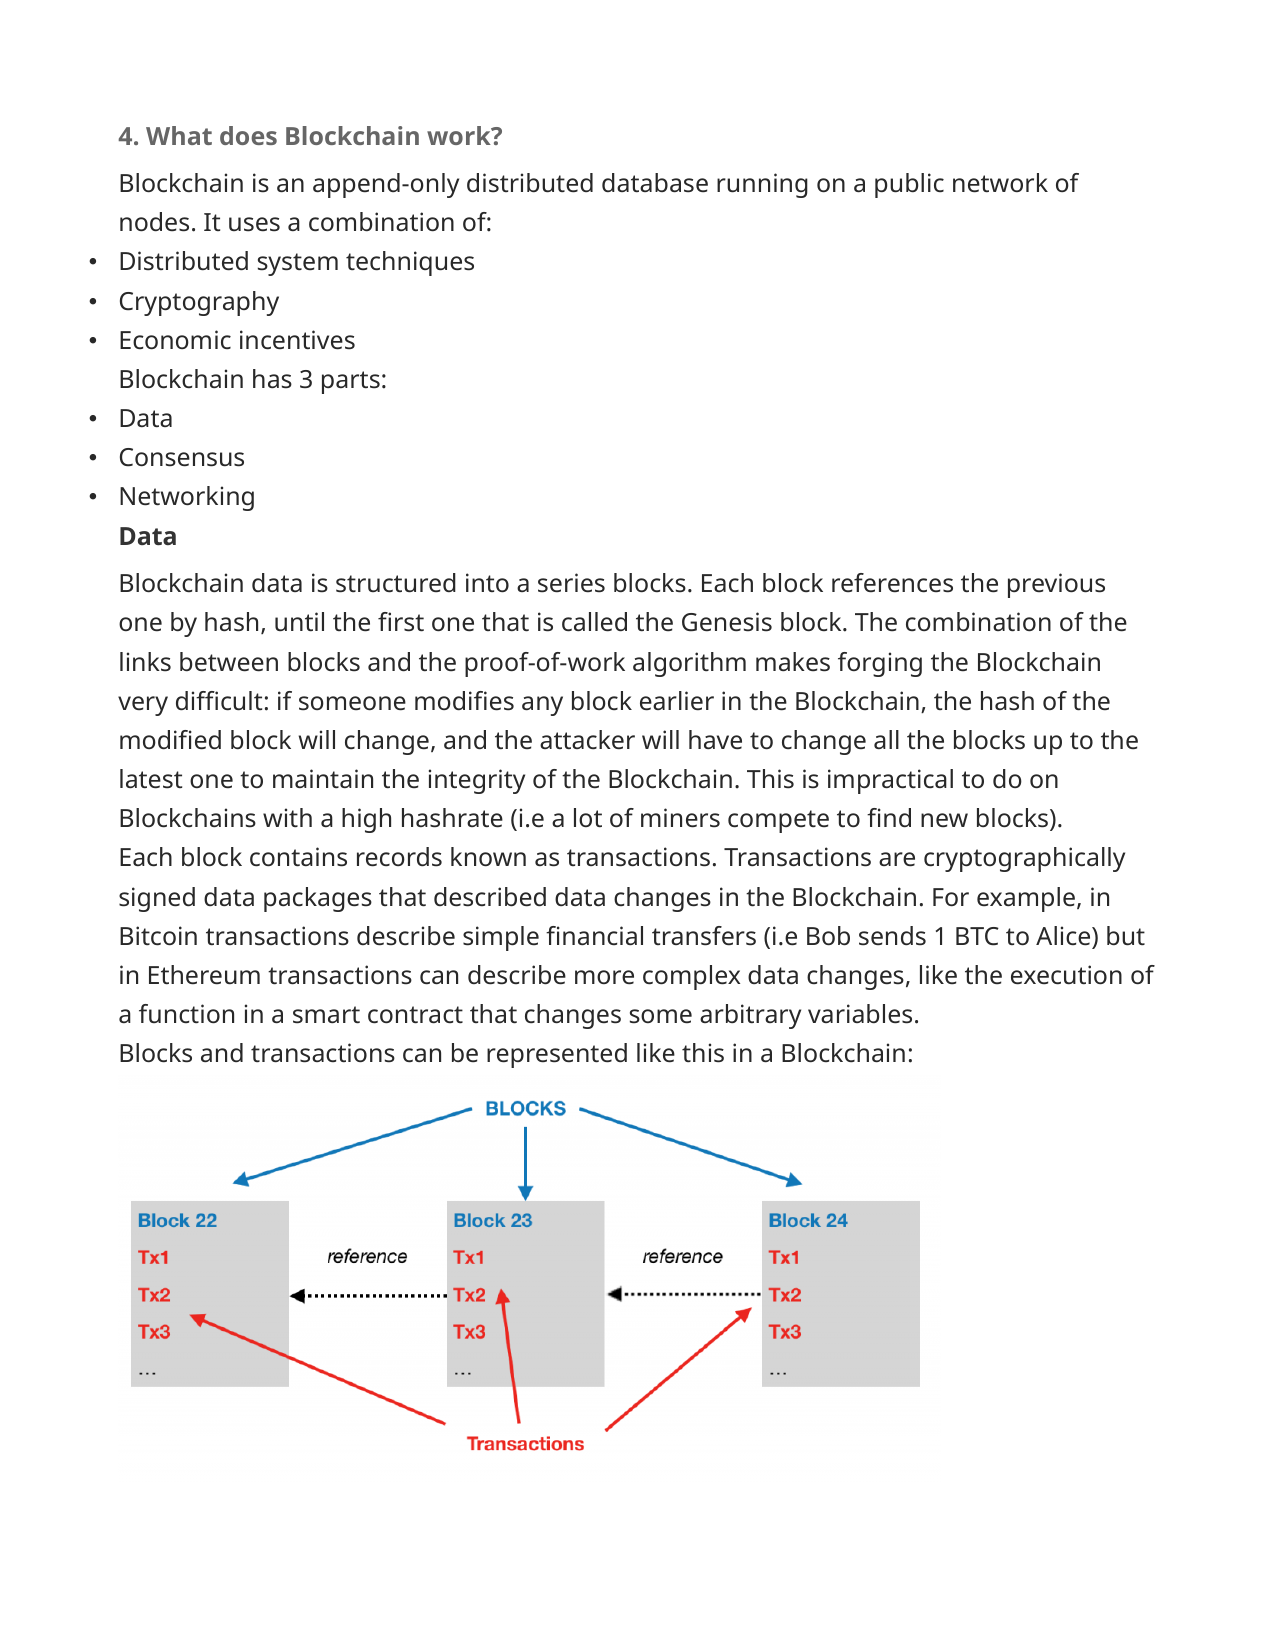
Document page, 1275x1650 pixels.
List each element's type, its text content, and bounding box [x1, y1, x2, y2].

list Distributed system techniques [118, 244, 1157, 278]
text Blocks and transactions can be represented like this in a Blockchain: [118, 1036, 1157, 1070]
subtitle 4. What does Blockchain work? [118, 118, 1157, 152]
list Cryptography [118, 283, 1157, 317]
text Blockchain has 3 parts: [118, 362, 1157, 396]
list Economic incentives [118, 322, 1157, 356]
list Data [118, 401, 1157, 435]
text Blockchain is an append-only distributed database running on a public network of nodes. It uses a combination of: [118, 166, 1157, 239]
list Networking [118, 479, 1157, 513]
picture [118, 1075, 942, 1483]
text Blockchain data is structured into a series blocks. Each block references the previous one by hash, until the first one that is called the Genesis block. The combination of the links between blocks and the proof-of-work algorithm makes forging the Blockchain very difficult: if someone modifies any block earlier in the Blockchain, the hash of the modified block will change, and the attacker will have to change all the blocks up to the latest one to maintain the integrity of the Blockchain. This is impractical to do on Blockchains with a high hashrate (i.e a lot of miners compete to find new blocks). [118, 566, 1157, 835]
list Consensus [118, 440, 1157, 474]
subtitle Data [118, 518, 1157, 552]
text Each block contains records known as transactions. Transactions are cryptographically signed data packages that described data changes in the Blockchain. For example, in Bitcoin transactions describe simple financial transfers (i.e Bob sends 1 BTC to Alice) but in Ethereum transactions can describe more complex data changes, like the execution of a function in a smart contract that changes some arbitrary variables. [118, 840, 1157, 1031]
